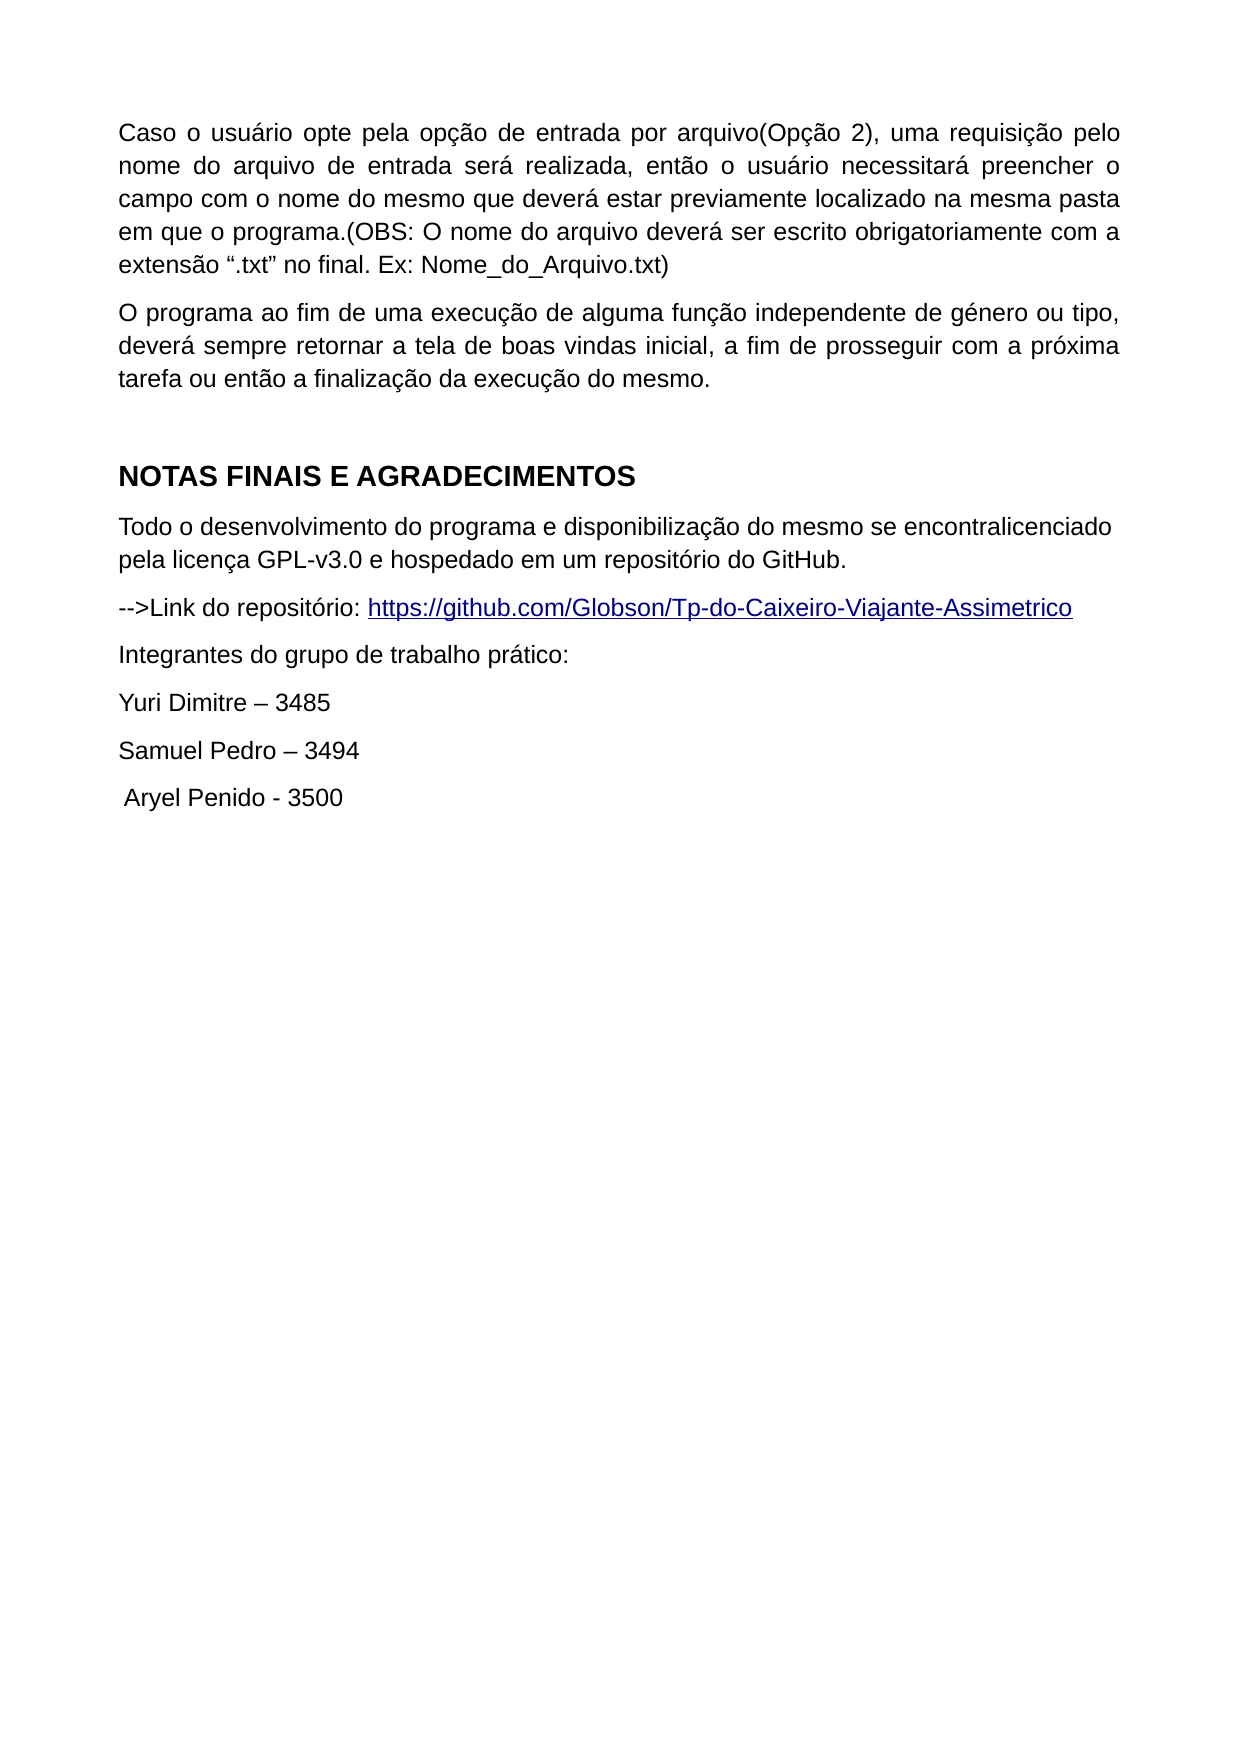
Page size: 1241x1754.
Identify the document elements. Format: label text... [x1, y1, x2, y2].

text Aryel Penido - 3500 [118, 783, 1122, 812]
text Caso o usuário opte pela opção de entrada por arquivo(Opção 2), uma requisição pelo nome do arquivo de entrada será realizada, então o usuário necessitará preencher o campo com o nome do mesmo que deverá estar previamente localizado na mesma pasta em que o programa.(OBS: O nome do arquivo deverá ser escrito obrigatoriamente com a extensão “.txt” no final. Ex: Nome_do_Arquivo.txt) [118, 118, 1122, 279]
text Integrantes do grupo de trabalho prático: [118, 640, 1122, 669]
text -->Link do repositório: https://github.com/Globson/Tp-do-Caixeiro-Viajante-Assimetrico [118, 593, 1122, 622]
text O programa ao fim de uma execução de alguma função independente de género ou tipo, deverá sempre retornar a tela de boas vindas inicial, a fim de prosseguir com a próxima tarefa ou então a finalização da execução do mesmo. [118, 298, 1122, 393]
text Todo o desenvolvimento do programa e disponibilização do mesmo se encontralicenciado pela licença GPL-v3.0 e hospedado em um repositório do GitHub. [118, 512, 1122, 574]
text NOTAS FINAIS E AGRADECIMENTOS [118, 459, 1122, 493]
text Samuel Pedro – 3494 [118, 736, 1122, 764]
text Yuri Dimitre – 3485 [118, 688, 1122, 717]
